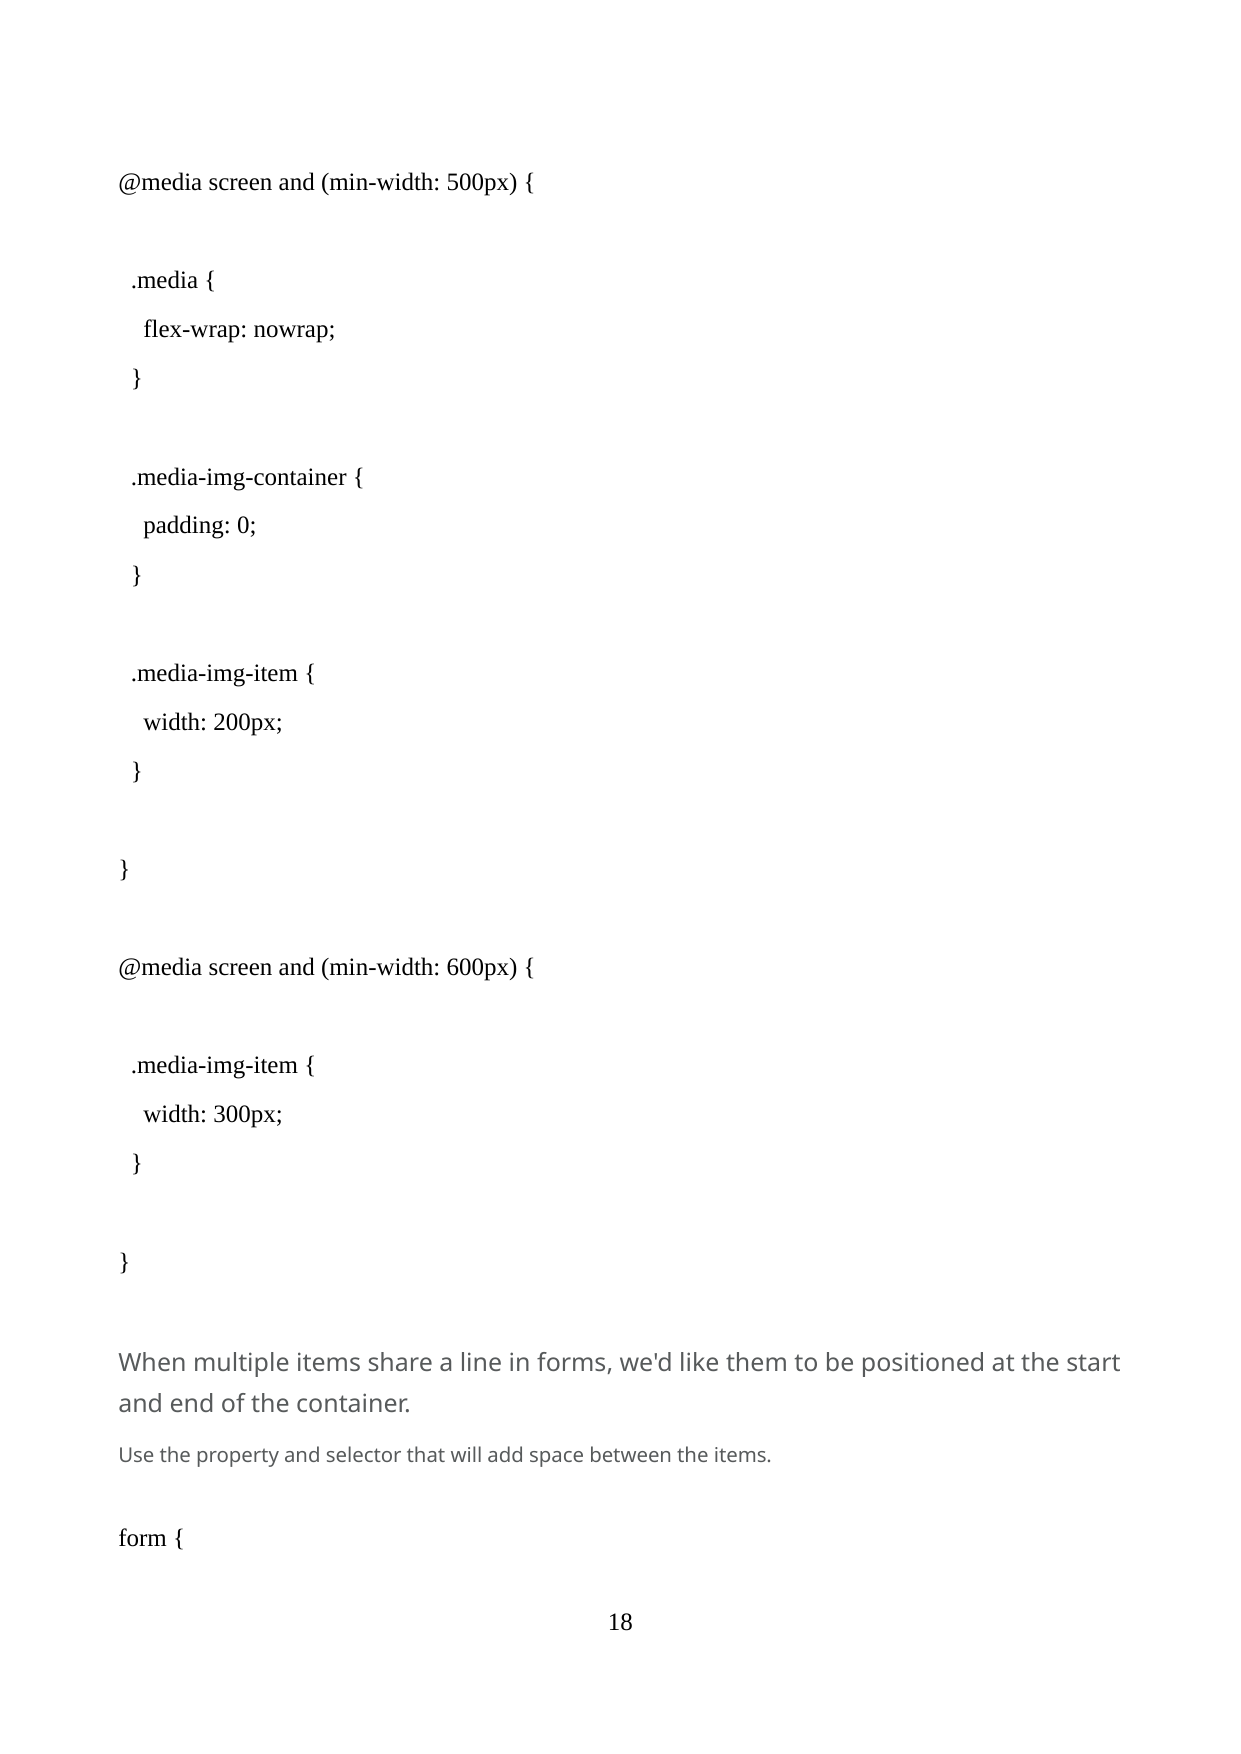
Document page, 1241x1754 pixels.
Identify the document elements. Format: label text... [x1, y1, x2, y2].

text When multiple items share a line in forms, we'd like them to be positioned at the start and end of the container. [118, 1345, 1122, 1419]
text form { [118, 1489, 1122, 1552]
text width: 200px; [118, 707, 1122, 736]
text } [118, 1247, 1122, 1275]
text .media-img-container { [118, 462, 1122, 490]
text } [118, 560, 1122, 588]
text } [118, 1148, 1122, 1177]
text @media screen and (min-width: 600px) { [118, 952, 1122, 981]
text .media-img-item { [118, 658, 1122, 687]
text Use the property and selector that will add space between the items. [118, 1441, 1122, 1469]
text padding: 0; [118, 511, 1122, 539]
text width: 300px; [118, 1099, 1122, 1128]
text .media-img-item { [118, 1050, 1122, 1079]
text } [118, 756, 1122, 785]
text @media screen and (min-width: 500px) { [118, 167, 1122, 196]
text } [118, 363, 1122, 392]
text flex-wrap: nowrap; [118, 314, 1122, 343]
text .media { [118, 265, 1122, 294]
text } [118, 854, 1122, 883]
